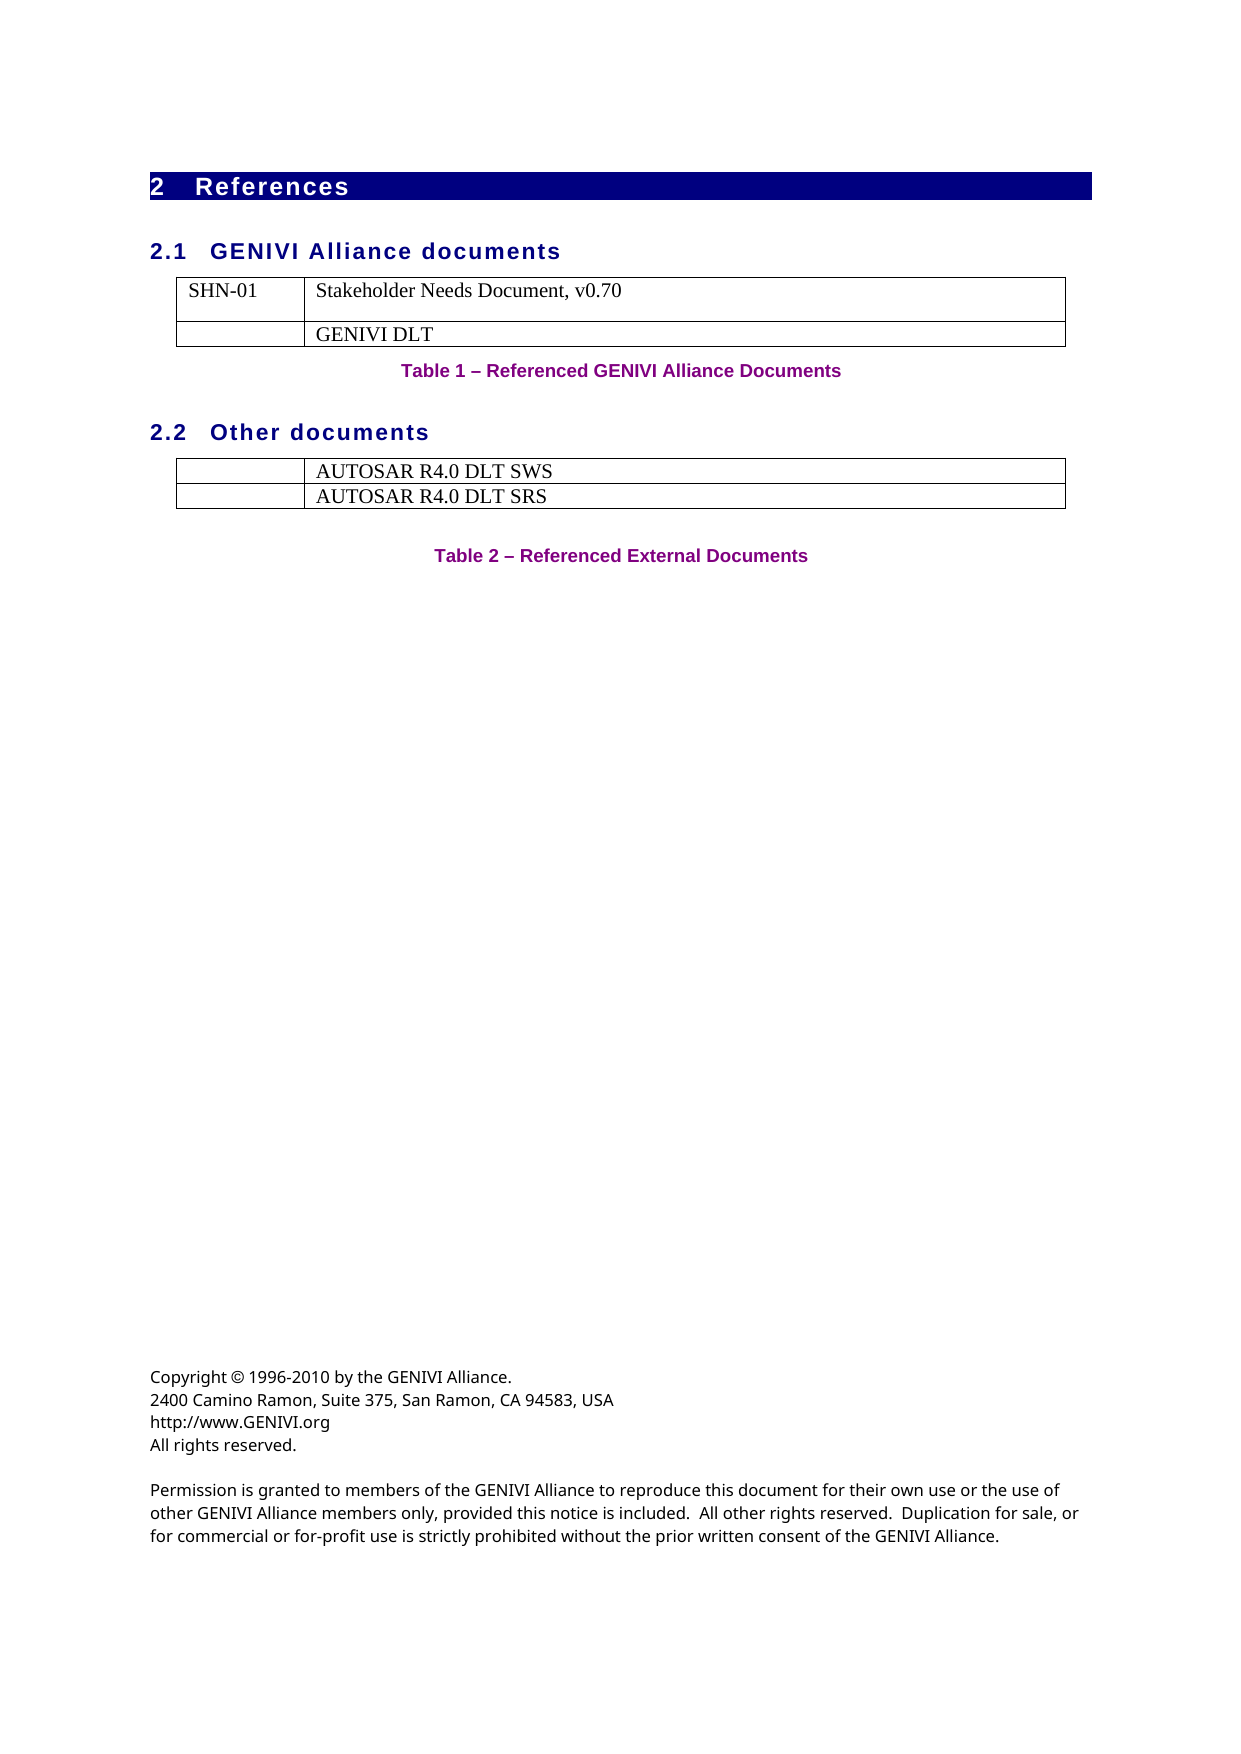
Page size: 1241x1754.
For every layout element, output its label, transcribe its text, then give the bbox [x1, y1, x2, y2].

table_header [177, 459, 304, 483]
table_header Stakeholder Needs Document, v0.70 [305, 278, 1065, 321]
subtitle References [150, 172, 1092, 200]
table_header AUTOSAR R4.0 DLT SWS [305, 459, 1065, 483]
text Table 2 – Referenced External Documents [150, 545, 1092, 567]
table_header SHN-01 [177, 278, 304, 321]
text Table 1 – Referenced GENIVI Alliance Documents [150, 359, 1092, 381]
table_cell [535, 509, 1066, 533]
table_cell [177, 509, 535, 533]
subtitle Other documents [150, 419, 1092, 445]
table_cell [177, 322, 304, 346]
table_cell GENIVI DLT [305, 322, 1065, 346]
table_cell AUTOSAR R4.0 DLT SRS [305, 484, 1065, 508]
subtitle GENIVI Alliance documents [150, 238, 1092, 264]
table_cell [177, 484, 304, 508]
